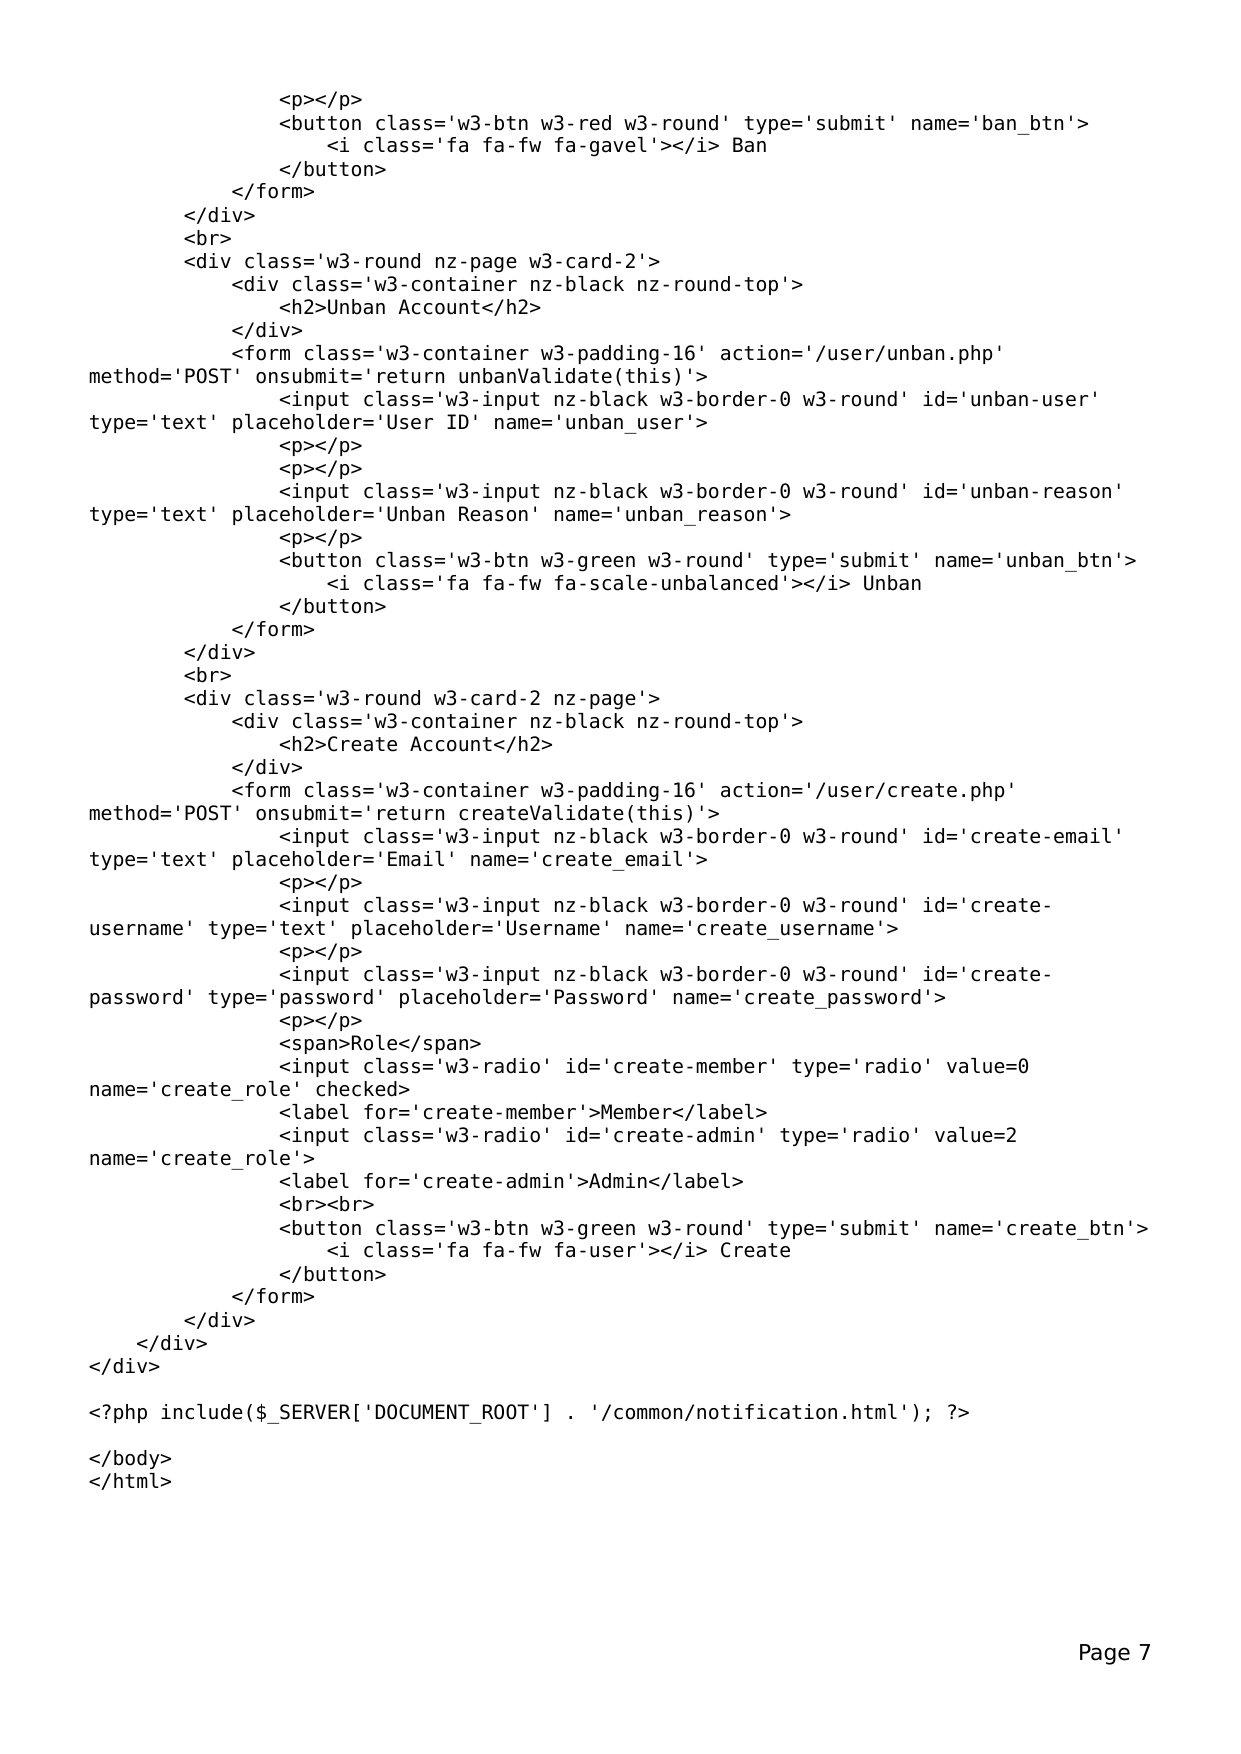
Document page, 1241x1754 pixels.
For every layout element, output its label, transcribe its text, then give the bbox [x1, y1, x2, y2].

text <p></p> [88, 526, 1152, 549]
text <label for='create-member'>Member</label> [88, 1101, 1152, 1124]
text <p></p> [88, 940, 1152, 963]
text </button> [88, 595, 1152, 618]
text <form class='w3-container w3-padding-16' action='/user/unban.php' method='POST' onsubmit='return unbanValidate(this)'> [88, 342, 1152, 388]
text <h2>Unban Account</h2> [88, 296, 1152, 319]
text <br> [88, 227, 1152, 250]
text <p></p> [88, 434, 1152, 457]
text <form class='w3-container w3-padding-16' action='/user/create.php' method='POST' onsubmit='return createValidate(this)'> [88, 779, 1152, 825]
text <p></p> [88, 88, 1152, 112]
text </div> [88, 204, 1152, 227]
text <br><br> [88, 1193, 1152, 1217]
text <input class='w3-input nz-black w3-border-0 w3-round' id='create-password' type='password' placeholder='Password' name='create_password'> [88, 963, 1152, 1009]
text </div> [88, 319, 1152, 342]
text <br> [88, 664, 1152, 687]
text <span>Role</span> [88, 1032, 1152, 1055]
text <div class='w3-round nz-page w3-card-2'> [88, 250, 1152, 273]
text <h2>Create Account</h2> [88, 733, 1152, 756]
text </button> [88, 158, 1152, 181]
text </form> [88, 181, 1152, 204]
text <div class='w3-round w3-card-2 nz-page'> [88, 687, 1152, 710]
text </div> [88, 1355, 1152, 1378]
text <?php include($_SERVER['DOCUMENT_ROOT'] . '/common/notification.html'); ?> [88, 1401, 1152, 1424]
text </div> [88, 641, 1152, 664]
text <p></p> [88, 871, 1152, 894]
text </form> [88, 1286, 1152, 1309]
text <input class='w3-input nz-black w3-border-0 w3-round' id='create-email' type='text' placeholder='Email' name='create_email'> [88, 825, 1152, 871]
text <input class='w3-input nz-black w3-border-0 w3-round' id='unban-reason' type='text' placeholder='Unban Reason' name='unban_reason'> [88, 480, 1152, 526]
text <input class='w3-input nz-black w3-border-0 w3-round' id='create-username' type='text' placeholder='Username' name='create_username'> [88, 894, 1152, 940]
text <p></p> [88, 457, 1152, 480]
text <button class='w3-btn w3-red w3-round' type='submit' name='ban_btn'> [88, 112, 1152, 134]
text <i class='fa fa-fw fa-scale-unbalanced'></i> Unban [88, 572, 1152, 595]
text <input class='w3-radio' id='create-member' type='radio' value=0 name='create_role' checked> [88, 1055, 1152, 1101]
text <p></p> [88, 1009, 1152, 1032]
text </div> [88, 1332, 1152, 1355]
text </html> [88, 1470, 1152, 1493]
text </div> [88, 1309, 1152, 1332]
text </body> [88, 1447, 1152, 1470]
text <input class='w3-input nz-black w3-border-0 w3-round' id='unban-user' type='text' placeholder='User ID' name='unban_user'> [88, 388, 1152, 434]
text <input class='w3-radio' id='create-admin' type='radio' value=2 name='create_role'> [88, 1124, 1152, 1171]
text <i class='fa fa-fw fa-user'></i> Create [88, 1239, 1152, 1263]
text <button class='w3-btn w3-green w3-round' type='submit' name='unban_btn'> [88, 549, 1152, 572]
text <div class='w3-container nz-black nz-round-top'> [88, 273, 1152, 296]
text </div> [88, 756, 1152, 779]
text <button class='w3-btn w3-green w3-round' type='submit' name='create_btn'> [88, 1217, 1152, 1239]
text </button> [88, 1263, 1152, 1286]
text <div class='w3-container nz-black nz-round-top'> [88, 710, 1152, 733]
text <label for='create-admin'>Admin</label> [88, 1171, 1152, 1193]
text </form> [88, 618, 1152, 641]
text <i class='fa fa-fw fa-gavel'></i> Ban [88, 134, 1152, 158]
